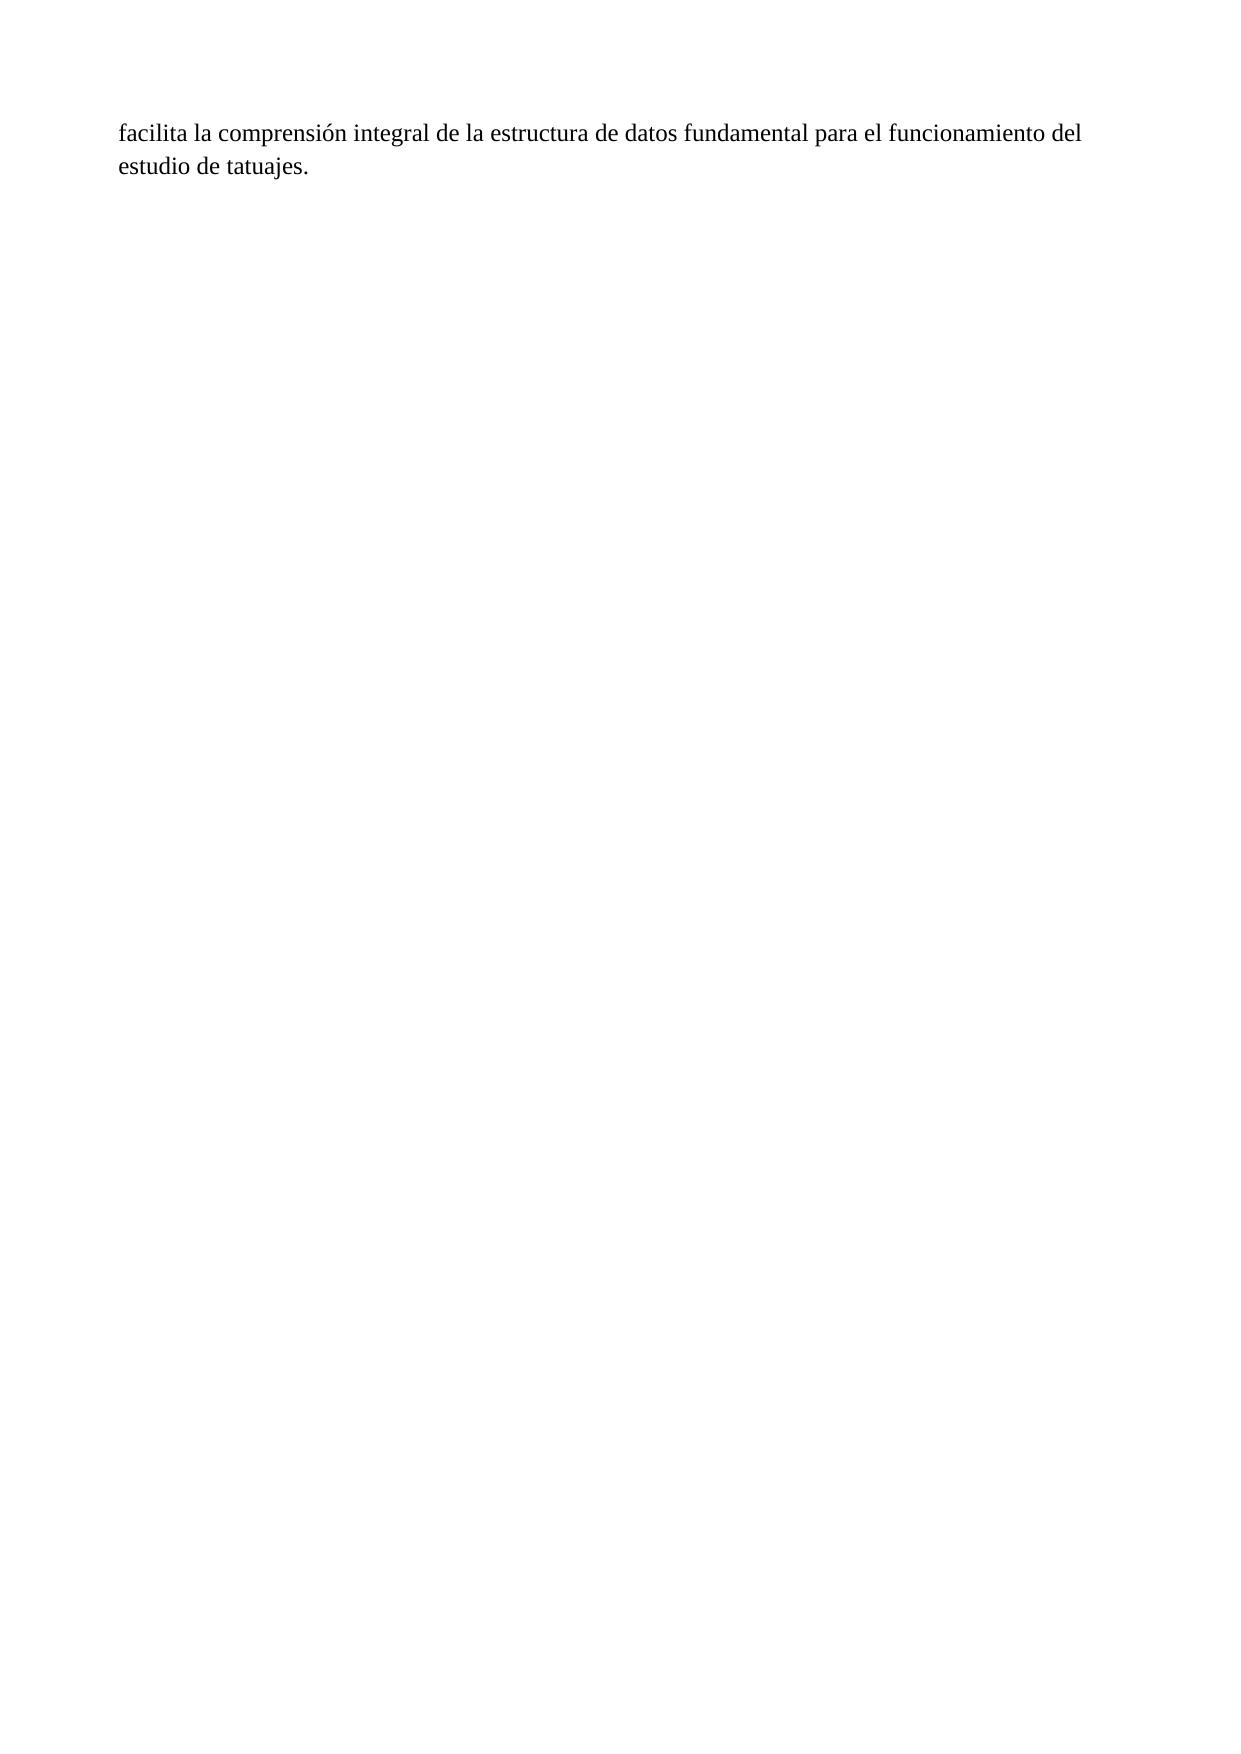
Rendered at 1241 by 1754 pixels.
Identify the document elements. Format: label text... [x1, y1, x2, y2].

text facilita la comprensión integral de la estructura de datos fundamental para el funcionamiento del estudio de tatuajes. [118, 118, 1122, 180]
